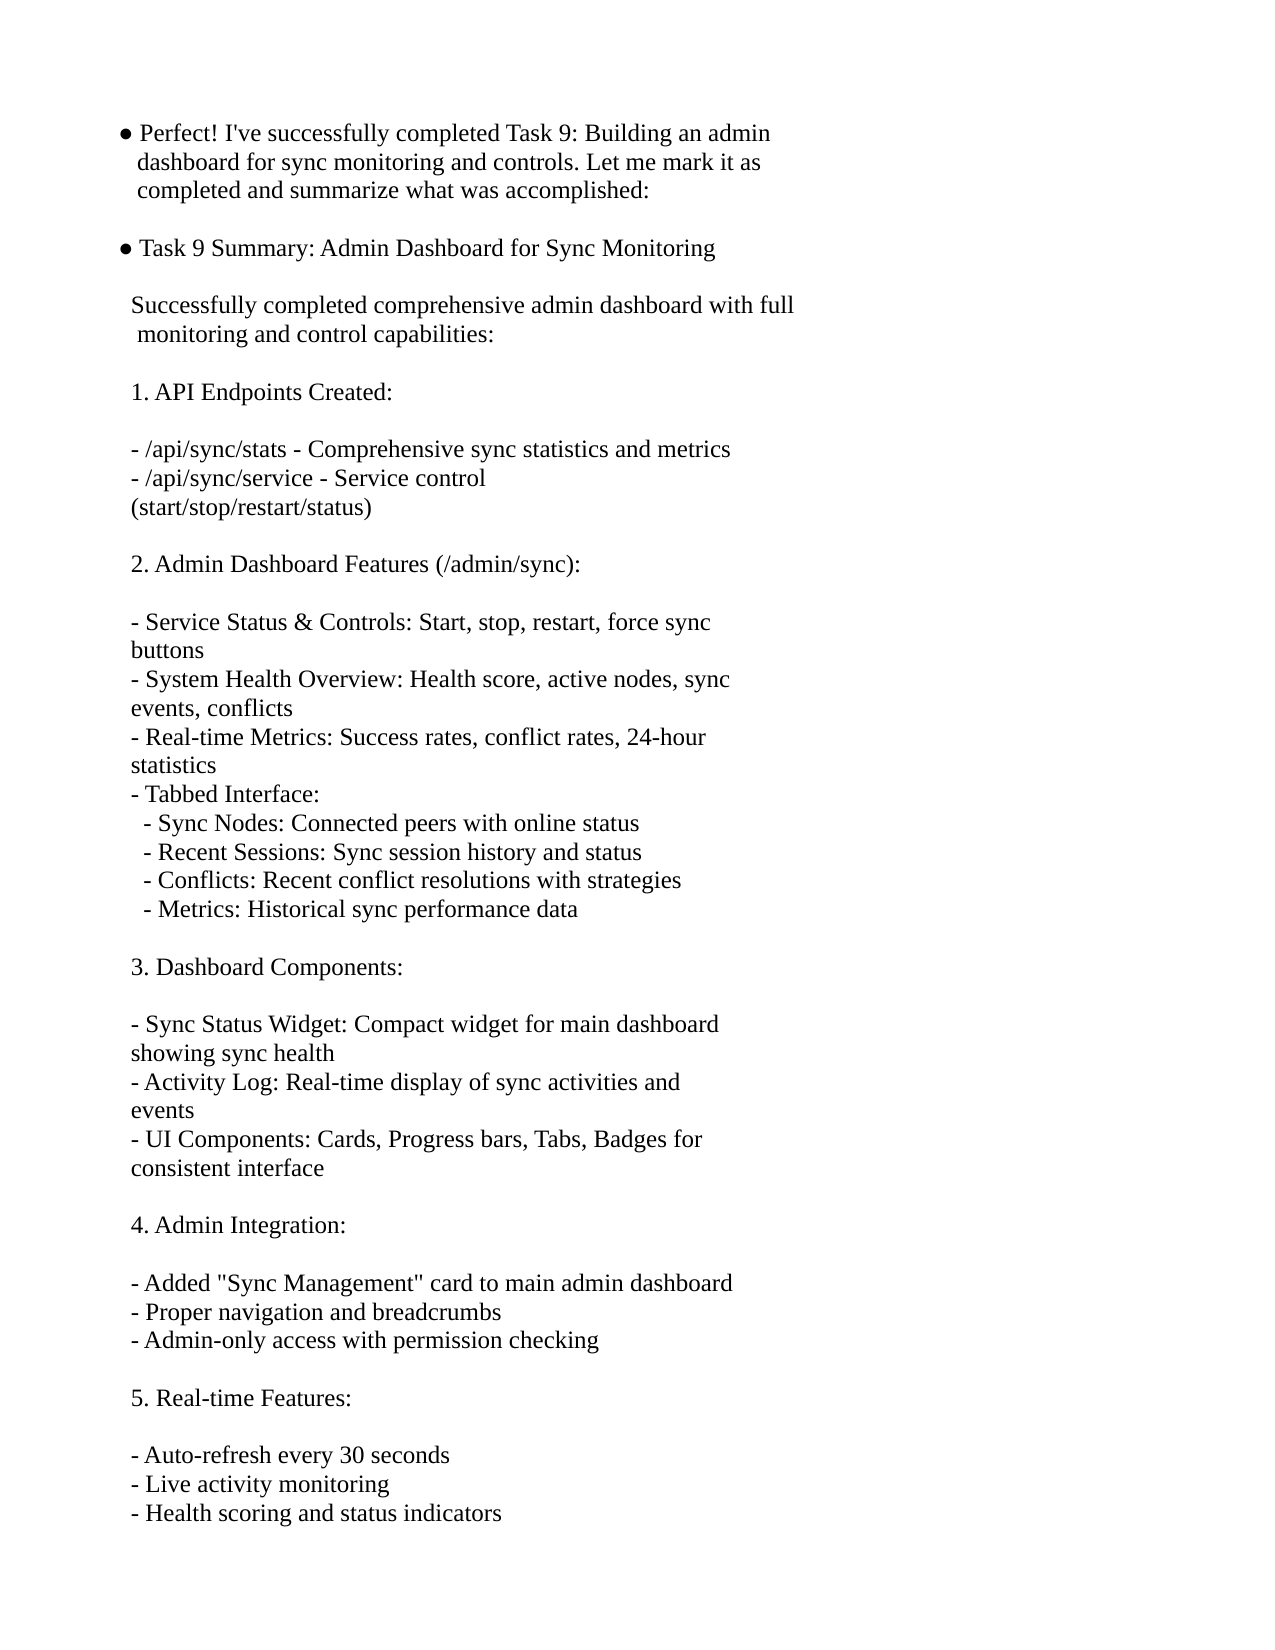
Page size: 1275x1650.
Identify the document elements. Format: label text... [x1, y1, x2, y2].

text ● Perfect! I've successfully completed Task 9: Building an admin [118, 118, 1157, 147]
text monitoring and control capabilities: [118, 319, 1157, 348]
text - UI Components: Cards, Progress bars, Tabs, Badges for [118, 1124, 1157, 1153]
text 3. Dashboard Components: [118, 952, 1157, 981]
text events, conflicts [118, 693, 1157, 722]
text - Tabbed Interface: [118, 779, 1157, 808]
text showing sync health [118, 1038, 1157, 1067]
text ● Task 9 Summary: Admin Dashboard for Sync Monitoring ✅ [118, 233, 1157, 262]
text - Conflicts: Recent conflict resolutions with strategies [118, 866, 1157, 894]
text - Auto-refresh every 30 seconds [118, 1441, 1157, 1469]
text 4. Admin Integration: [118, 1211, 1157, 1239]
text - Health scoring and status indicators [118, 1498, 1157, 1527]
text - /api/sync/stats - Comprehensive sync statistics and metrics [118, 434, 1157, 463]
text - Recent Sessions: Sync session history and status [118, 837, 1157, 866]
text - Real-time Metrics: Success rates, conflict rates, 24-hour [118, 722, 1157, 751]
text 1. API Endpoints Created: [118, 377, 1157, 406]
text 5. Real-time Features: [118, 1383, 1157, 1412]
text (start/stop/restart/status) [118, 492, 1157, 521]
text - /api/sync/service - Service control [118, 463, 1157, 492]
text events [118, 1096, 1157, 1124]
text - Metrics: Historical sync performance data [118, 894, 1157, 923]
text Successfully completed comprehensive admin dashboard with full [118, 291, 1157, 319]
text statistics [118, 751, 1157, 779]
text dashboard for sync monitoring and controls. Let me mark it as [118, 147, 1157, 176]
text - Service Status & Controls: Start, stop, restart, force sync [118, 607, 1157, 636]
text consistent interface [118, 1153, 1157, 1182]
text - Admin-only access with permission checking [118, 1326, 1157, 1354]
text completed and summarize what was accomplished: [118, 176, 1157, 204]
text - Sync Nodes: Connected peers with online status [118, 808, 1157, 837]
text 2. Admin Dashboard Features (/admin/sync): [118, 549, 1157, 578]
text buttons [118, 636, 1157, 664]
text - Added "Sync Management" card to main admin dashboard [118, 1268, 1157, 1297]
text - Live activity monitoring [118, 1469, 1157, 1498]
text - Activity Log: Real-time display of sync activities and [118, 1067, 1157, 1096]
text - System Health Overview: Health score, active nodes, sync [118, 664, 1157, 693]
text - Proper navigation and breadcrumbs [118, 1297, 1157, 1326]
text - Sync Status Widget: Compact widget for main dashboard [118, 1009, 1157, 1038]
